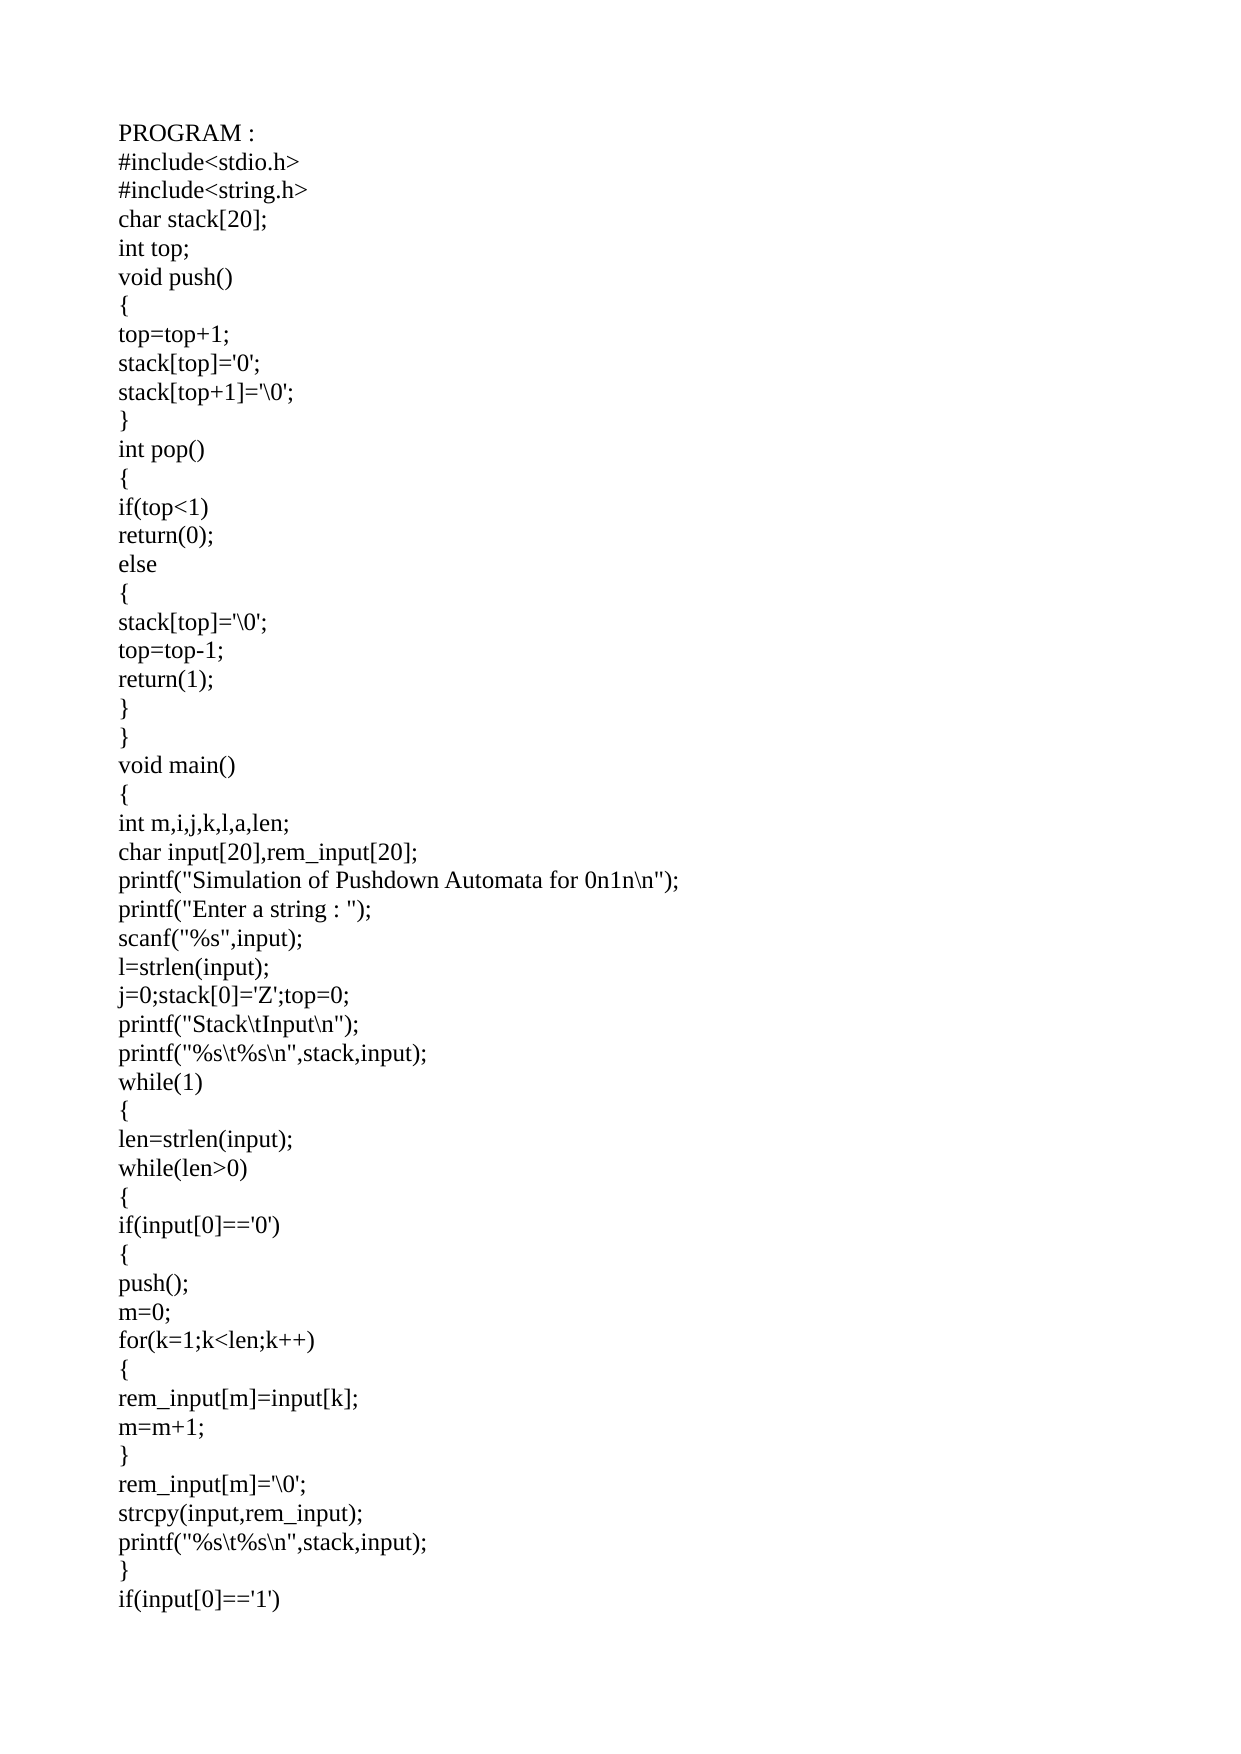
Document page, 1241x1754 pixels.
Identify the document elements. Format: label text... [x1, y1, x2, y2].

text PROGRAM : #include<stdio.h> #include<string.h> char stack[20]; int top; void push() { top=top+1; stack[top]='0'; stack[top+1]='\0'; } int pop() { if(top<1) return(0); else { stack[top]='\0'; top=top-1; return(1); } } void main() { int m,i,j,k,l,a,len; char input[20],rem_input[20]; printf("Simulation of Pushdown Automata for 0n1n\n"); printf("Enter a string : "); scanf("%s",input); l=strlen(input); j=0;stack[0]='Z';top=0; printf("Stack\tInput\n"); printf("%s\t%s\n",stack,input); while(1) { len=strlen(input); while(len>0) { if(input[0]=='0') { push(); m=0; for(k=1;k<len;k++) { rem_input[m]=input[k]; m=m+1; } [118, 118, 1122, 1469]
text rem_input[m]='\0'; strcpy(input,rem_input); printf("%s\t%s\n",stack,input); } if(input[0]=='1') [118, 1469, 1122, 1613]
